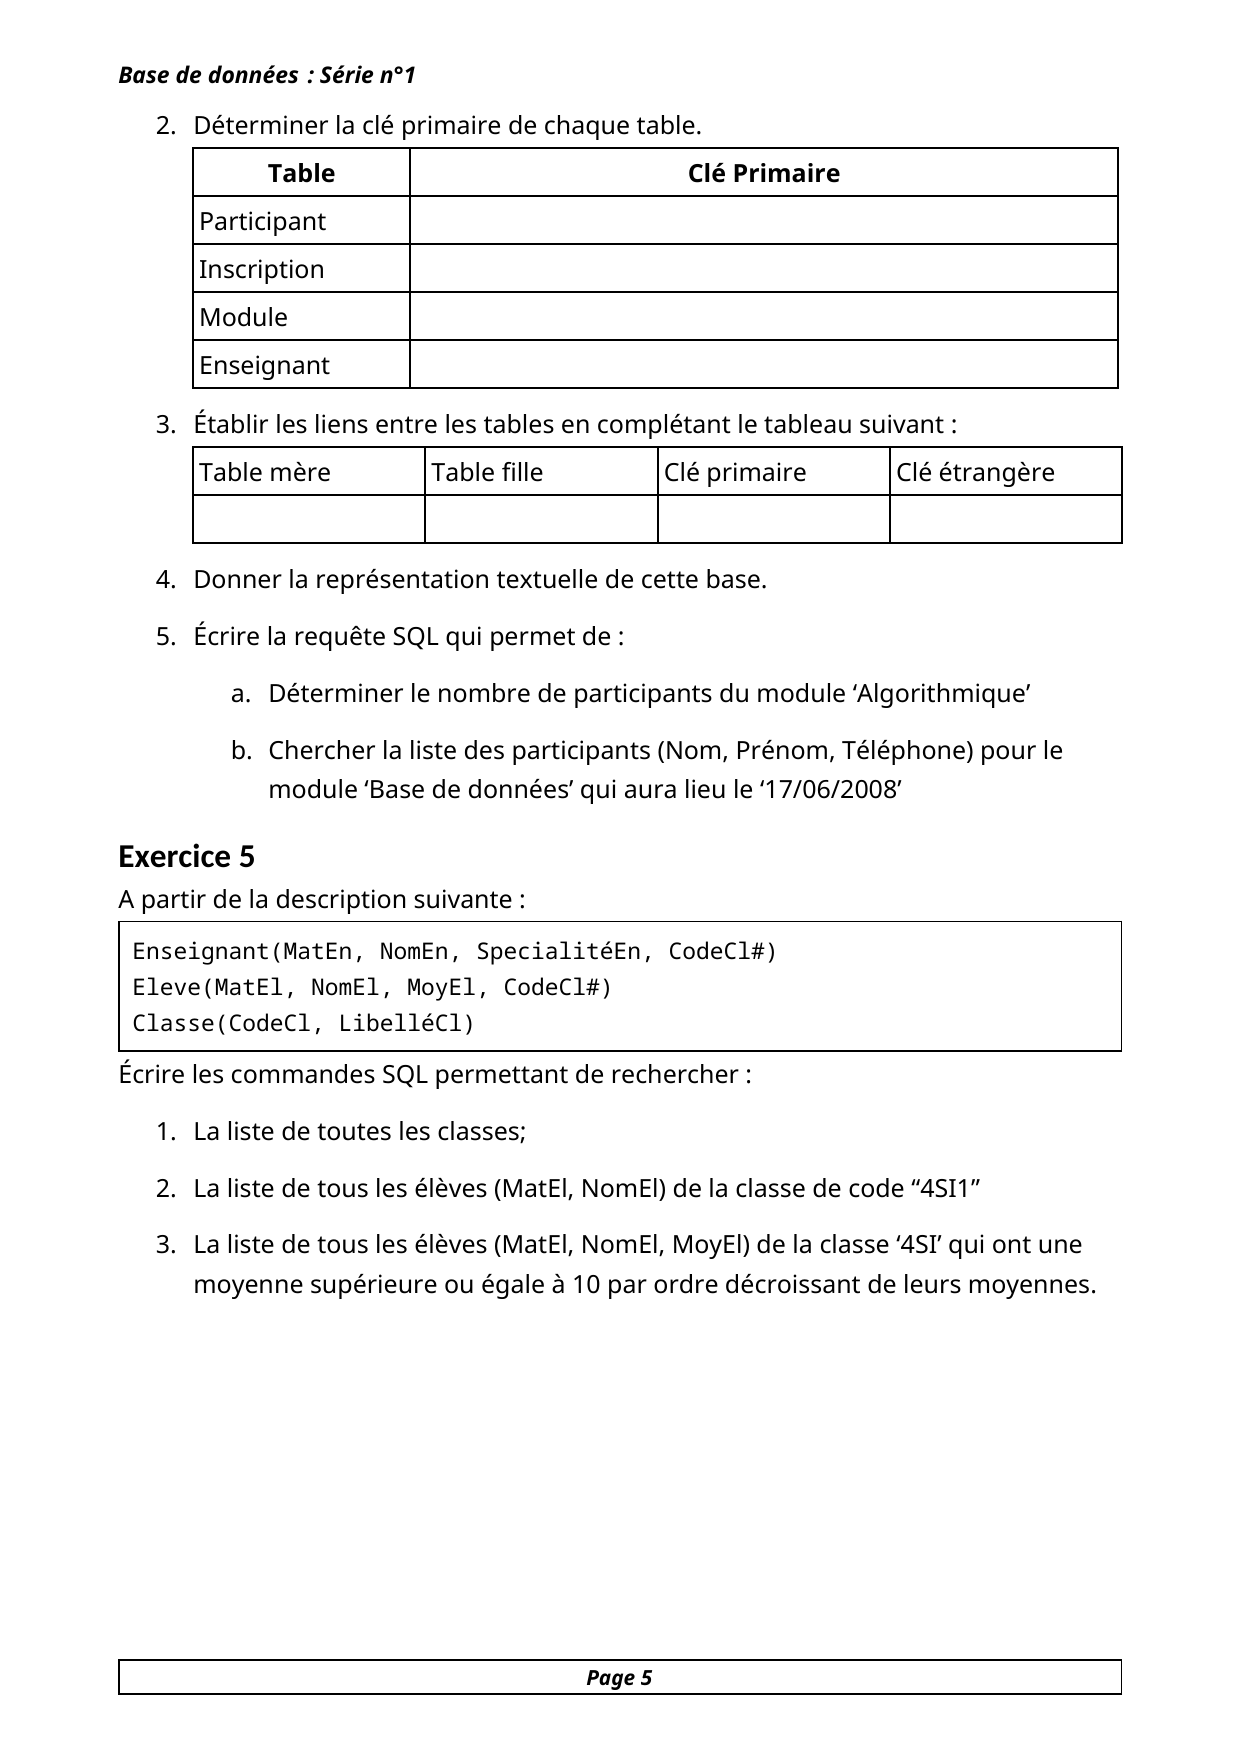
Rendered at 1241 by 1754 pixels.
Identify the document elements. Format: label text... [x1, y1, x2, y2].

table_cell [426, 496, 657, 542]
table_cell Participant [194, 197, 409, 243]
table_header Table [194, 149, 409, 195]
table_cell [411, 293, 1117, 339]
table_cell [194, 496, 424, 542]
list Donner la représentation textuelle de cette base. [156, 562, 1122, 596]
list La liste de toutes les classes; [156, 1113, 1122, 1147]
table_cell Enseignant [194, 341, 409, 387]
text Enseignant(MatEn, NomEn, SpecialitéEn, CodeCl#) [120, 922, 1121, 956]
table_header Table mère [194, 448, 424, 494]
list Chercher la liste des participants (Nom, Prénom, Téléphone) pour le module ‘Base de données’ qui aura lieu le ‘17/06/2008’ [231, 733, 1122, 806]
subtitle Exercice 5 [118, 835, 1122, 875]
text A partir de la description suivante : [118, 881, 1122, 915]
table_cell Module [194, 293, 409, 339]
list Établir les liens entre les tables en complétant le tableau suivant : [156, 407, 1122, 441]
text Classe(CodeCl, LibelléCl) [120, 992, 1121, 1050]
table_cell [411, 197, 1117, 243]
text Écrire les commandes SQL permettant de rechercher : [118, 1056, 1122, 1091]
list Déterminer le nombre de participants du module ‘Algorithmique’ [231, 676, 1122, 710]
table_cell [411, 245, 1117, 291]
table_header Table fille [426, 448, 657, 494]
list Écrire la requête SQL qui permet de : [156, 619, 1122, 653]
table_cell [659, 496, 889, 542]
text Eleve(MatEl, NomEl, MoyEl, CodeCl#) [120, 956, 1121, 992]
table_cell Inscription [194, 245, 409, 291]
table_cell [411, 341, 1117, 387]
table_header Clé étrangère [891, 448, 1121, 494]
list La liste de tous les élèves (MatEl, NomEl, MoyEl) de la classe ‘4SI’ qui ont une moyenne supérieure ou égale à 10 par ordre décroissant de leurs moyennes. [156, 1227, 1122, 1300]
table_cell [891, 496, 1121, 542]
list Déterminer la clé primaire de chaque table. [156, 108, 1122, 142]
table_header Clé Primaire [411, 149, 1117, 195]
table_header Clé primaire [659, 448, 889, 494]
list La liste de tous les élèves (MatEl, NomEl) de la classe de code “4SI1” [156, 1170, 1122, 1204]
